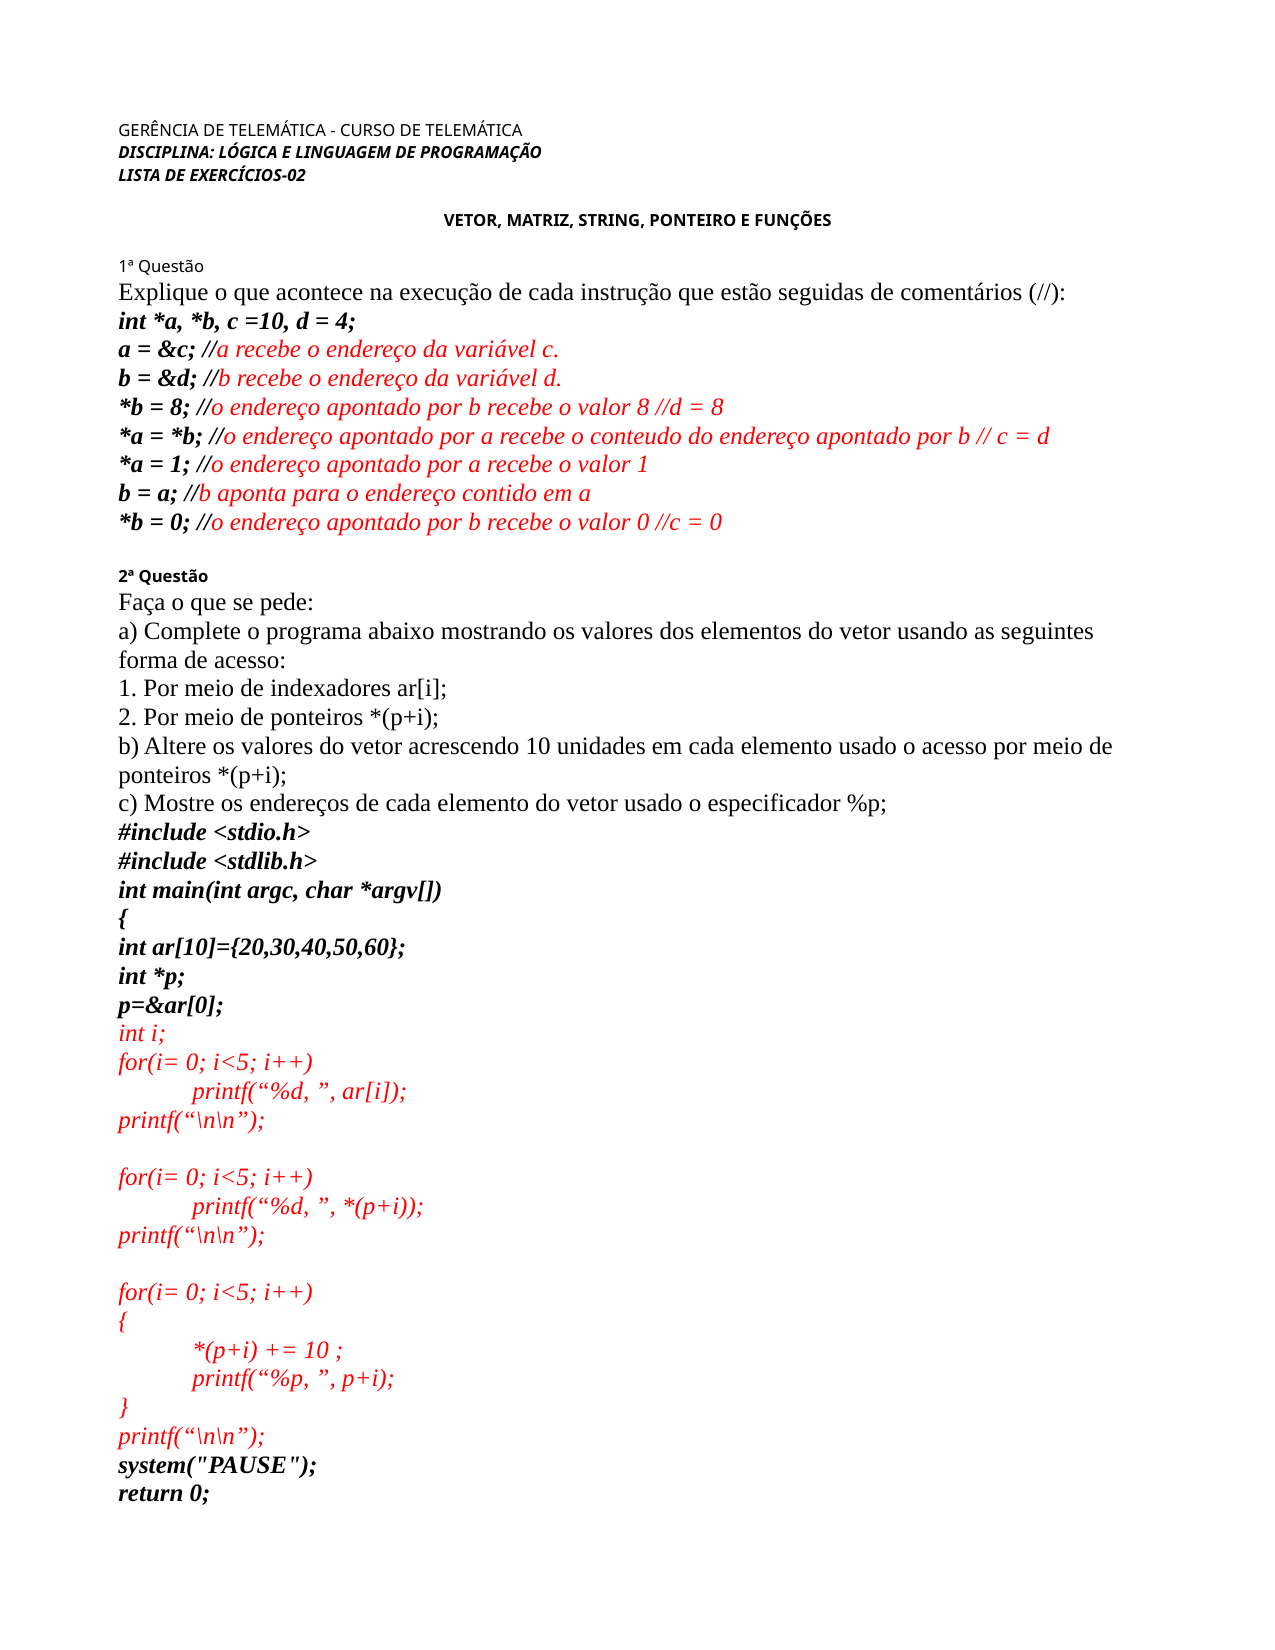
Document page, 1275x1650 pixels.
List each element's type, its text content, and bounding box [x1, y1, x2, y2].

text } [118, 1392, 1157, 1421]
text 1. Por meio de indexadores ar[i]; [118, 673, 1157, 702]
text VETOR, MATRIZ, STRING, PONTEIRO E FUNÇÕES [118, 209, 1157, 232]
text ponteiros *(p+i); [118, 760, 1157, 788]
text printf(“\n\n”); [118, 1105, 1157, 1133]
text *b = 0; //o endereço apontado por b recebe o valor 0 //c = 0 [118, 507, 1157, 536]
text { [118, 903, 1157, 932]
text b = a; //b aponta para o endereço contido em a [118, 478, 1157, 507]
text 1ª Questão [118, 254, 1157, 277]
text return 0; [118, 1478, 1157, 1507]
text system("PAUSE"); [118, 1450, 1157, 1478]
text 2. Por meio de ponteiros *(p+i); [118, 702, 1157, 731]
text b) Altere os valores do vetor acrescendo 10 unidades em cada elemento usado o acesso por meio de [118, 731, 1157, 760]
text c) Mostre os endereços de cada elemento do vetor usado o especificador %p; [118, 788, 1157, 817]
text for(i= 0; i<5; i++) [118, 1277, 1157, 1306]
text *a = 1; //o endereço apontado por a recebe o valor 1 [118, 449, 1157, 478]
text int i; [118, 1018, 1157, 1047]
text printf(“\n\n”); [118, 1220, 1157, 1248]
text a) Complete o programa abaixo mostrando os valores dos elementos do vetor usando as seguintes [118, 616, 1157, 645]
text GERÊNCIA DE TELEMÁTICA - CURSO DE TELEMÁTICA [118, 118, 1157, 141]
text for(i= 0; i<5; i++) [118, 1162, 1157, 1191]
text a = &c; //a recebe o endereço da variável c. [118, 334, 1157, 363]
text #include <stdlib.h> [118, 846, 1157, 875]
text Faça o que se pede: [118, 587, 1157, 616]
text printf(“%d, ”, ar[i]); [118, 1076, 1157, 1105]
text int *p; [118, 961, 1157, 990]
text { [118, 1306, 1157, 1335]
text int ar[10]={20,30,40,50,60}; [118, 932, 1157, 961]
text for(i= 0; i<5; i++) [118, 1047, 1157, 1076]
text #include <stdio.h> [118, 817, 1157, 846]
text forma de acesso: [118, 645, 1157, 673]
text printf(“%p, ”, p+i); [118, 1363, 1157, 1392]
text DISCIPLINA: LÓGICA E LINGUAGEM DE PROGRAMAÇÃO [118, 141, 1157, 163]
text *b = 8; //o endereço apontado por b recebe o valor 8 //d = 8 [118, 392, 1157, 421]
text Explique o que acontece na execução de cada instrução que estão seguidas de comentários (//): [118, 277, 1157, 306]
text printf(“%d, ”, *(p+i)); [118, 1191, 1157, 1220]
text printf(“\n\n”); [118, 1421, 1157, 1450]
text int *a, *b, c =10, d = 4; [118, 306, 1157, 334]
text 2ª Questão [118, 564, 1157, 587]
text *(p+i) += 10 ; [118, 1335, 1157, 1363]
text LISTA DE EXERCÍCIOS-02 [118, 163, 1157, 186]
text int main(int argc, char *argv[]) [118, 875, 1157, 903]
text p=&ar[0]; [118, 990, 1157, 1018]
text b = &d; //b recebe o endereço da variável d. [118, 363, 1157, 392]
text *a = *b; //o endereço apontado por a recebe o conteudo do endereço apontado por b // c = d [118, 421, 1157, 449]
